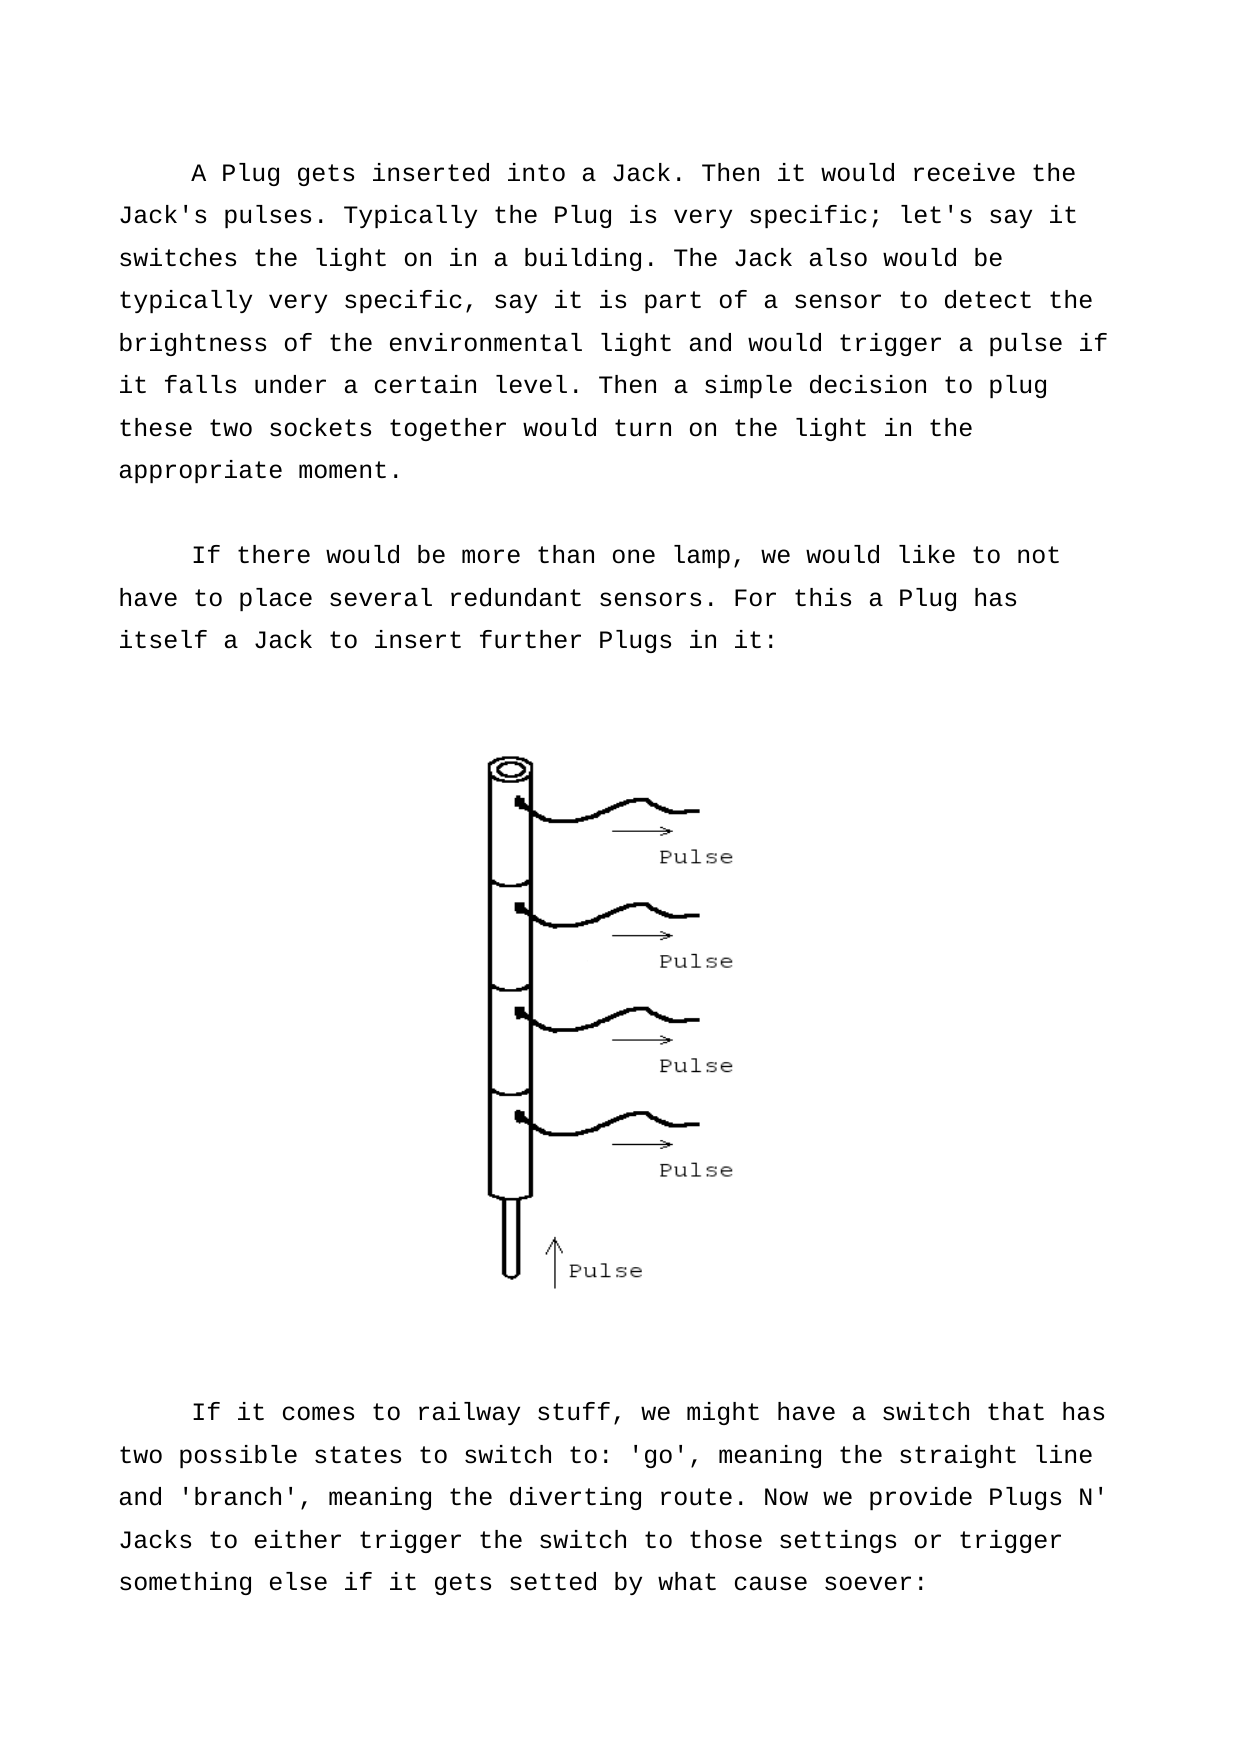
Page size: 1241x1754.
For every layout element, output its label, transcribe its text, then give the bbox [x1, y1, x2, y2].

picture [409, 715, 762, 1344]
text A Plug gets inserted into a Jack. Then it would receive the Jack's pulses. Typically the Plug is very specific; let's say it switches the light on in a building. The Jack also would be typically very specific, say it is part of a sensor to detect the brightness of the environmental light and would trigger a pulse if it falls under a certain level. Then a simple decision to plug these two sockets together would turn on the light in the appropriate moment. [118, 161, 1122, 486]
text If there would be more than one lamp, we would like to not have to place several redundant sensors. For this a Plug has itself a Jack to insert further Plugs in it: [118, 543, 1122, 656]
text If it comes to railway stuff, we might have a switch that has two possible states to switch to: 'go', meaning the straight line and 'branch', meaning the diverting route. Now we provide Plugs N' Jacks to either trigger the switch to those settings or trigger something else if it gets setted by what cause soever: [118, 1400, 1122, 1598]
